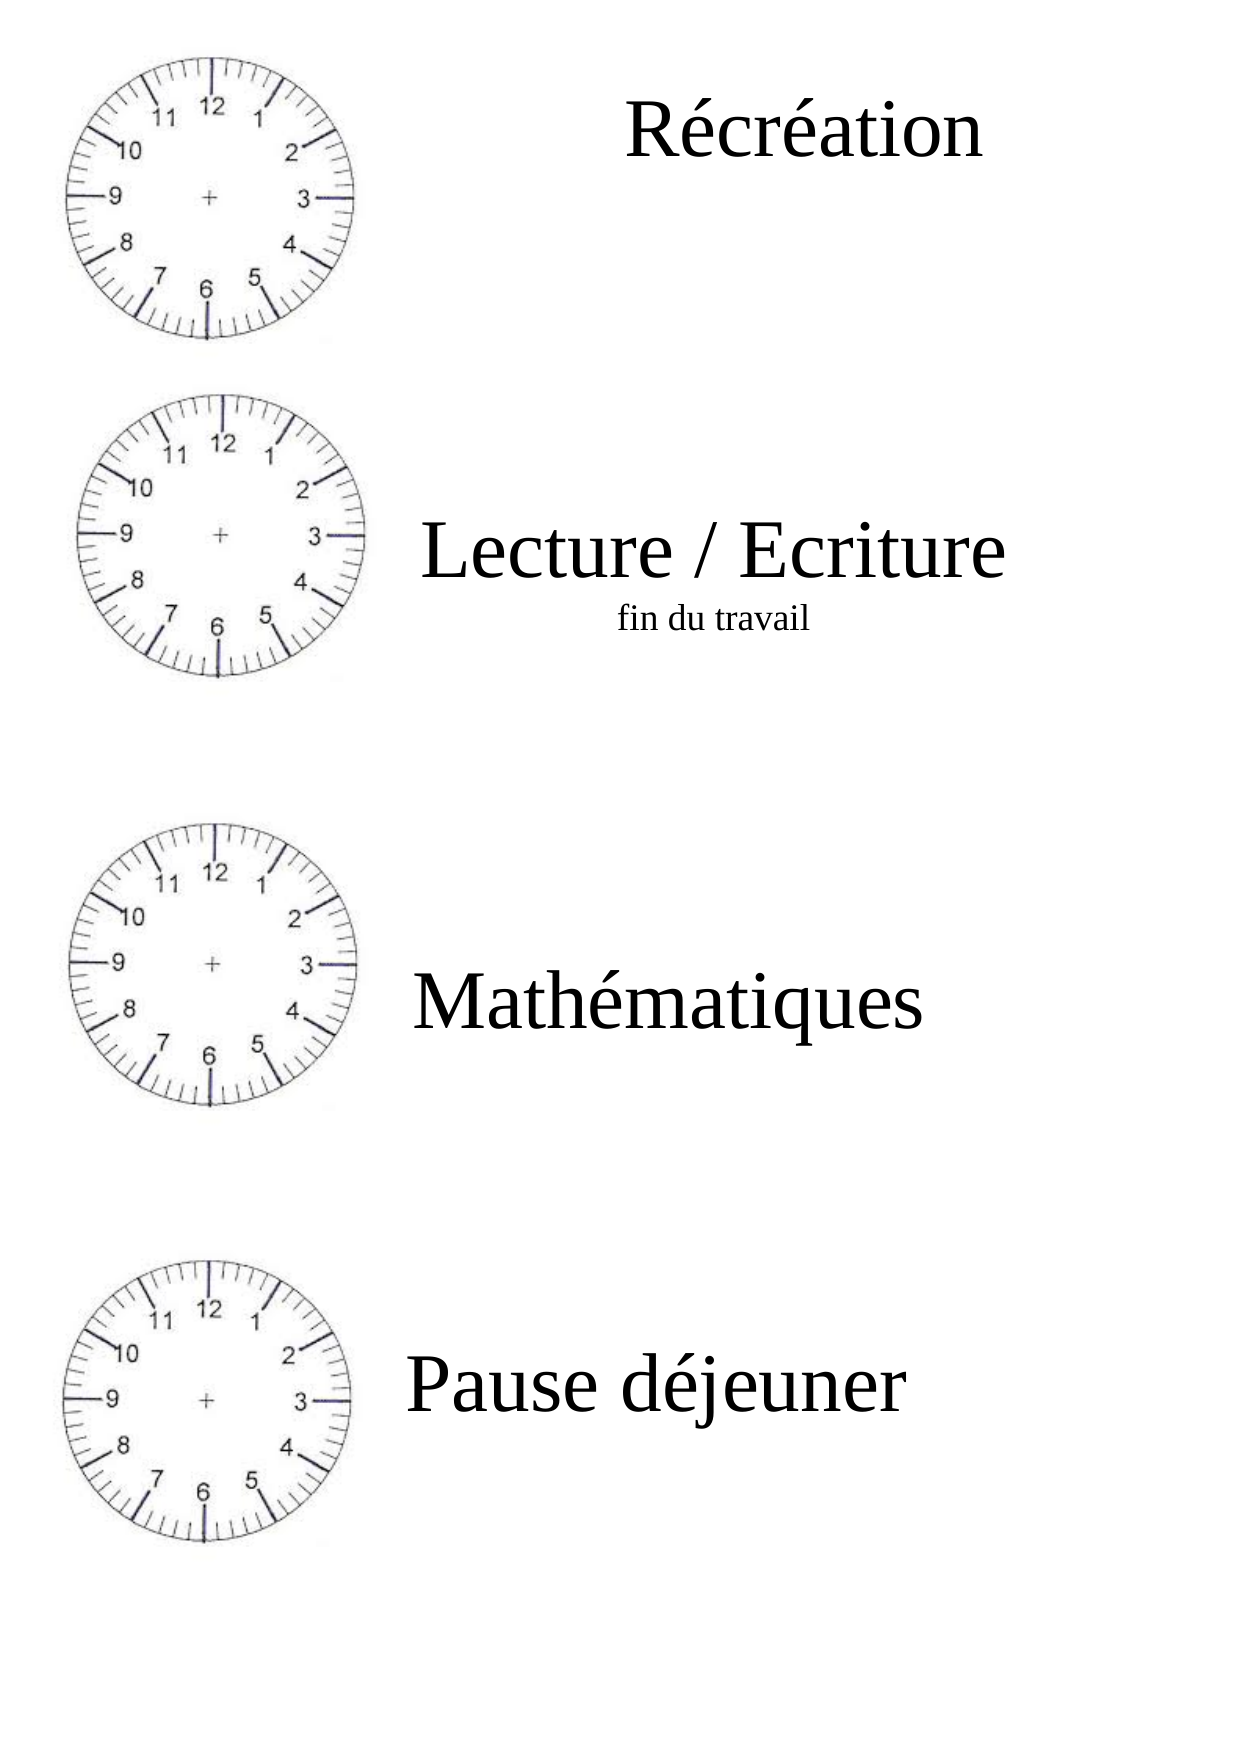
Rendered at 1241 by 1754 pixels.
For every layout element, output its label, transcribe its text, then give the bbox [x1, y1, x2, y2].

text Récréation [409, 78, 1200, 174]
text Lecture / Ecriture [420, 500, 1200, 596]
picture [44, 31, 420, 707]
text [26, 596, 55, 639]
text fin du travail [420, 596, 1200, 639]
text Mathématiques [412, 950, 1200, 1046]
text [26, 500, 55, 596]
text [26, 78, 44, 174]
text Pause déjeuner [405, 1334, 1200, 1429]
picture [47, 797, 412, 1136]
text [26, 950, 47, 1046]
picture [41, 1234, 405, 1572]
text [26, 1334, 41, 1429]
